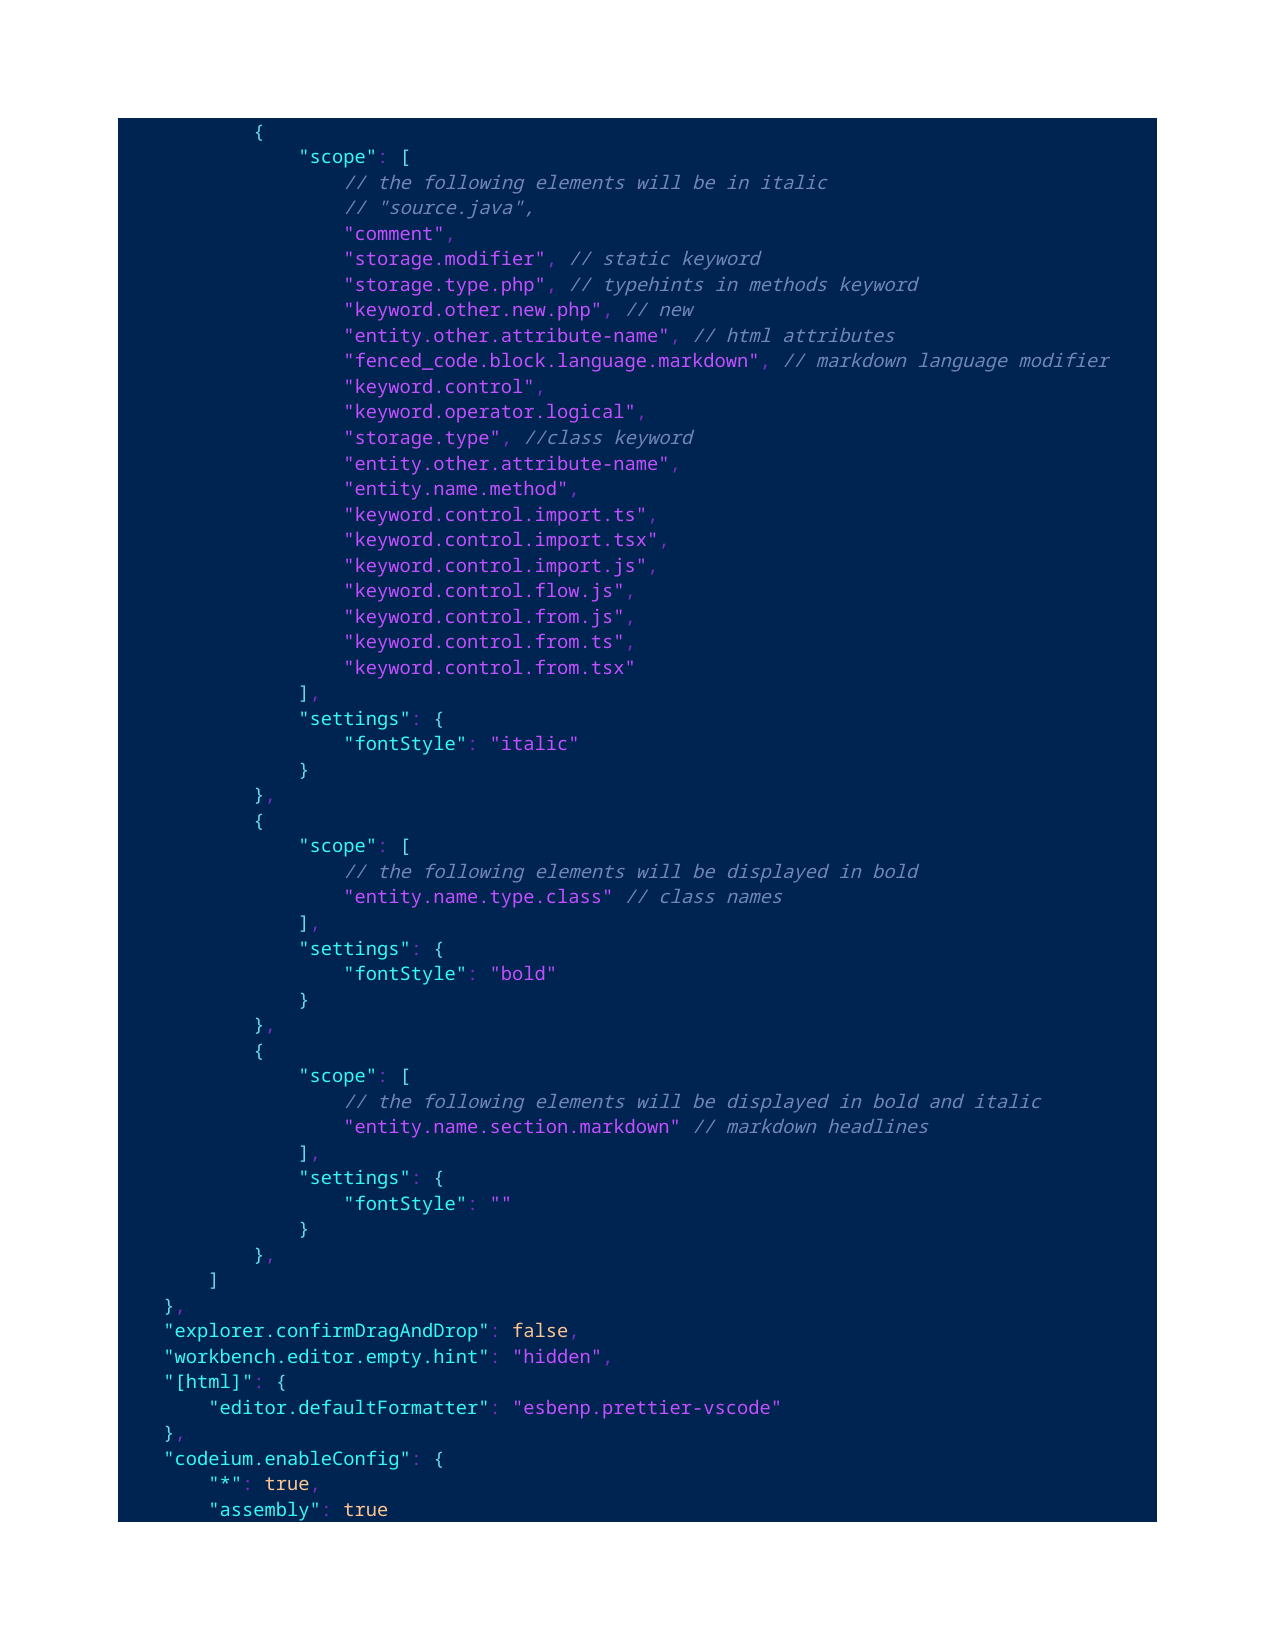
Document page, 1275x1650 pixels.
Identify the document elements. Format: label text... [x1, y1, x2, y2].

text "[html]": { [118, 1369, 1157, 1394]
text "keyword.control.from.js", [118, 603, 1157, 628]
text "scope": [ [118, 144, 1157, 169]
text "settings": { [118, 705, 1157, 731]
text "keyword.other.new.php", // new [118, 297, 1157, 322]
text "entity.name.method", [118, 475, 1157, 501]
text "entity.name.section.markdown" // markdown headlines [118, 1113, 1157, 1139]
text ], [118, 909, 1157, 935]
text "keyword.control.import.ts", [118, 501, 1157, 526]
text "scope": [ [118, 833, 1157, 858]
text "explorer.confirmDragAndDrop": false, [118, 1318, 1157, 1343]
text }, [118, 782, 1157, 807]
text "keyword.operator.logical", [118, 399, 1157, 424]
text "fontStyle": "bold" [118, 960, 1157, 986]
text "fontStyle": "" [118, 1190, 1157, 1216]
text "entity.other.attribute-name", // html attributes [118, 322, 1157, 348]
text "settings": { [118, 1164, 1157, 1190]
text ], [118, 1139, 1157, 1164]
text "entity.other.attribute-name", [118, 450, 1157, 475]
text }, [118, 1292, 1157, 1318]
text { [118, 807, 1157, 833]
text }, [118, 1011, 1157, 1037]
text "workbench.editor.empty.hint": "hidden", [118, 1343, 1157, 1369]
text "assembly": true [118, 1496, 1157, 1522]
text "keyword.control.flow.js", [118, 577, 1157, 603]
text }, [118, 1241, 1157, 1267]
text "storage.modifier", // static keyword [118, 246, 1157, 271]
text // "source.java", [118, 195, 1157, 220]
text "entity.name.type.class" // class names [118, 884, 1157, 909]
text }, [118, 1420, 1157, 1445]
text "scope": [ [118, 1062, 1157, 1088]
text // the following elements will be displayed in bold [118, 858, 1157, 884]
text "*": true, [118, 1471, 1157, 1496]
text "codeium.enableConfig": { [118, 1445, 1157, 1471]
text // the following elements will be in italic [118, 169, 1157, 195]
text } [118, 1216, 1157, 1241]
text "keyword.control.import.js", [118, 552, 1157, 577]
text "storage.type", //class keyword [118, 424, 1157, 450]
text "keyword.control.import.tsx", [118, 526, 1157, 552]
text ] [118, 1267, 1157, 1292]
text "keyword.control.from.tsx" [118, 654, 1157, 679]
text } [118, 756, 1157, 782]
text "editor.defaultFormatter": "esbenp.prettier-vscode" [118, 1394, 1157, 1420]
text "keyword.control.from.ts", [118, 628, 1157, 654]
text "fenced_code.block.language.markdown", // markdown language modifier [118, 348, 1157, 373]
text { [118, 118, 1157, 144]
text "keyword.control", [118, 373, 1157, 399]
text "fontStyle": "italic" [118, 731, 1157, 756]
text // the following elements will be displayed in bold and italic [118, 1088, 1157, 1113]
text "comment", [118, 220, 1157, 246]
text } [118, 986, 1157, 1011]
text ], [118, 679, 1157, 705]
text "settings": { [118, 935, 1157, 960]
text "storage.type.php", // typehints in methods keyword [118, 271, 1157, 297]
text { [118, 1037, 1157, 1062]
